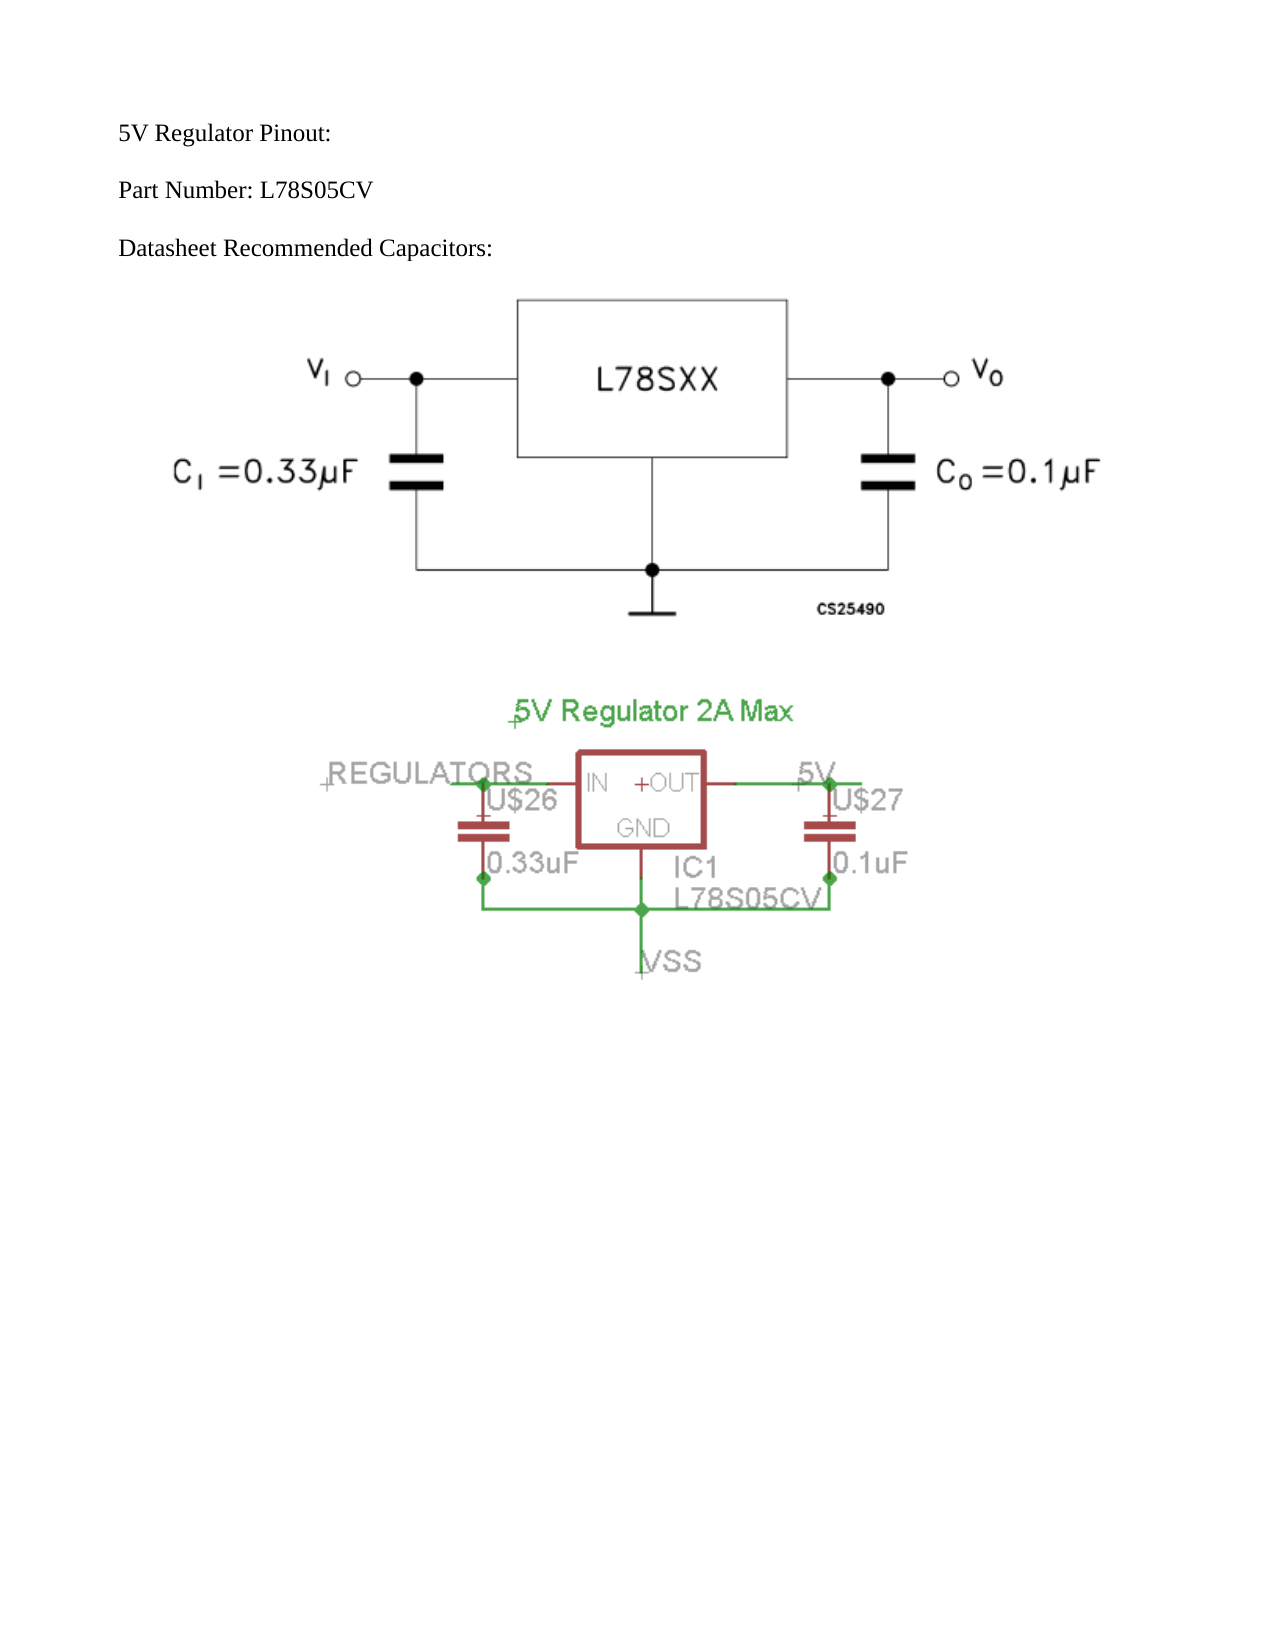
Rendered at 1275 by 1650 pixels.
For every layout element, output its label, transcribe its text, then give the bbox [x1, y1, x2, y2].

text Datasheet Recommended Capacitors: [118, 233, 1157, 262]
picture [278, 679, 997, 1013]
text Part Number: L78S05CV [118, 176, 1157, 204]
picture [131, 261, 1144, 651]
text 5V Regulator Pinout: [118, 118, 1157, 147]
